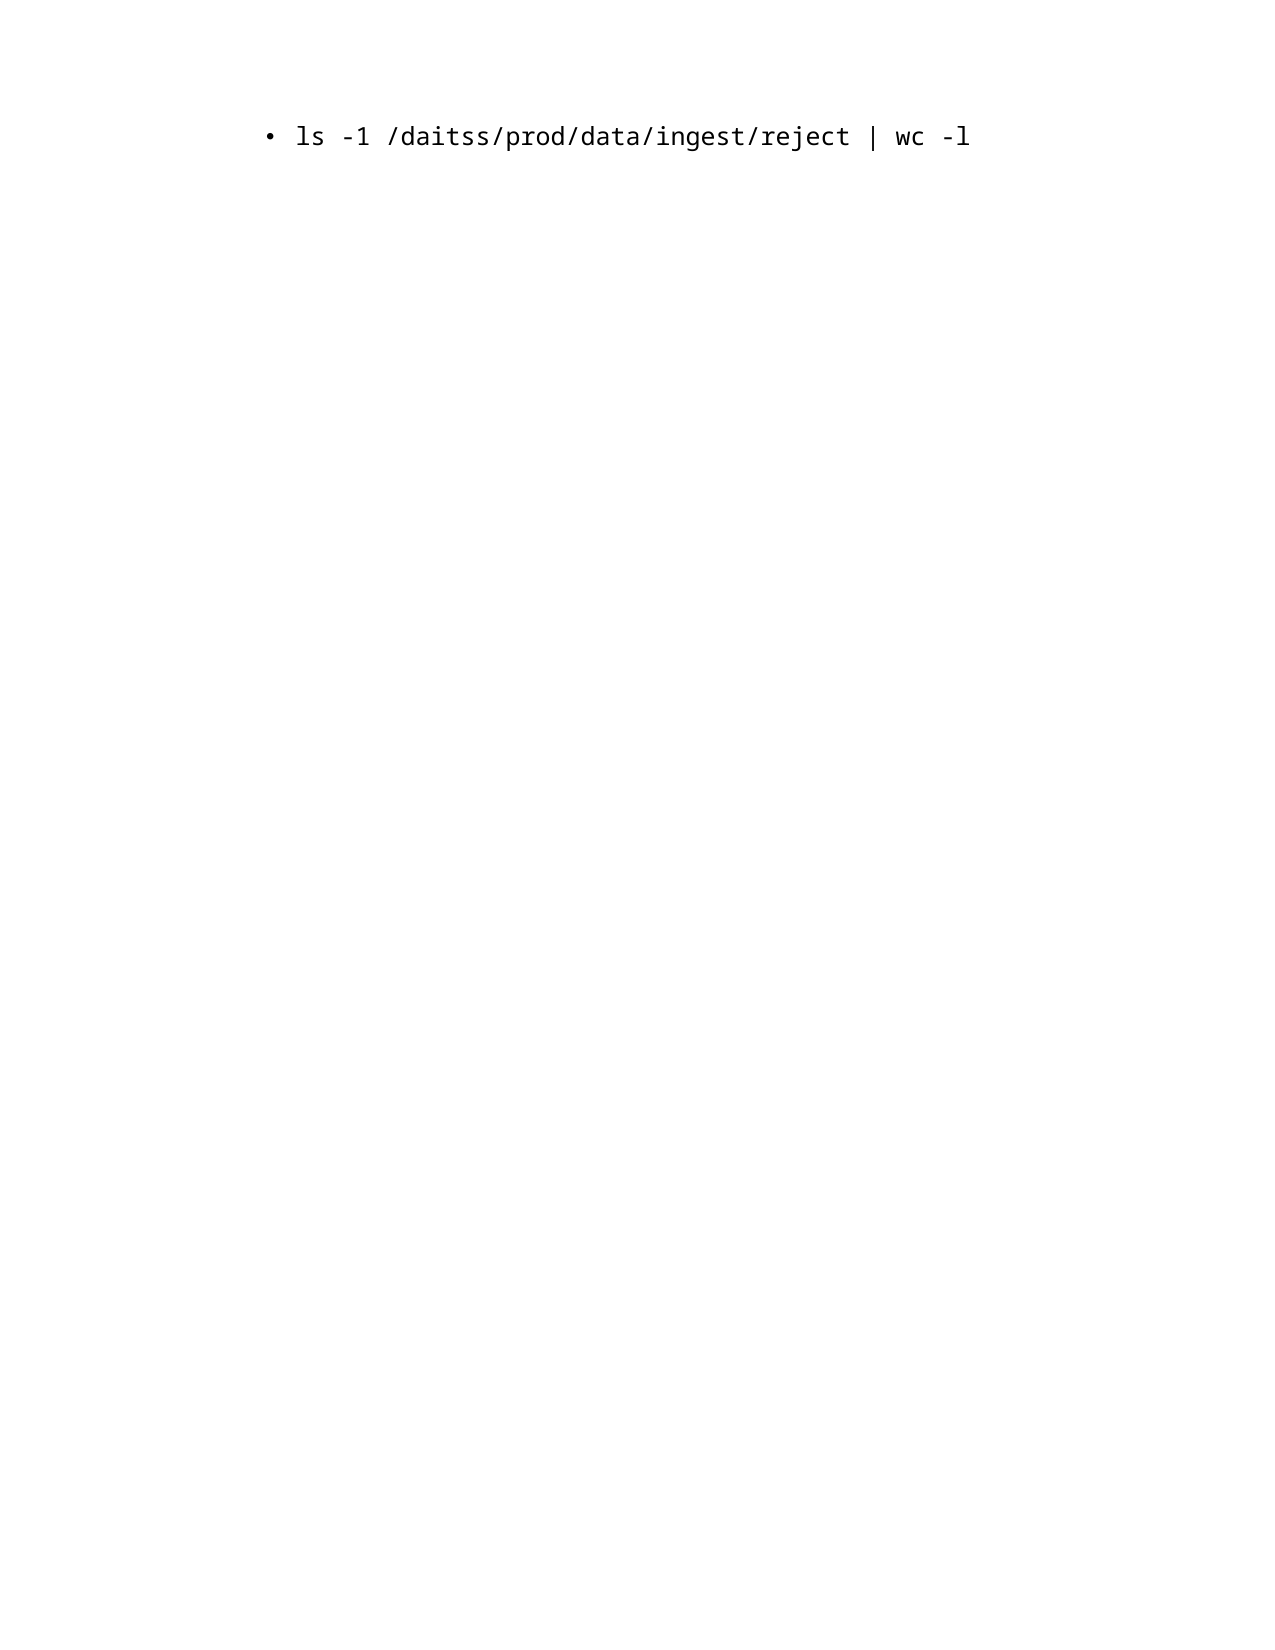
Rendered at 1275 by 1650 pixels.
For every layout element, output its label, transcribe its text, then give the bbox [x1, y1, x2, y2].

list ls -1 /daitss/prod/data/ingest/reject | wc -l [266, 118, 1157, 152]
